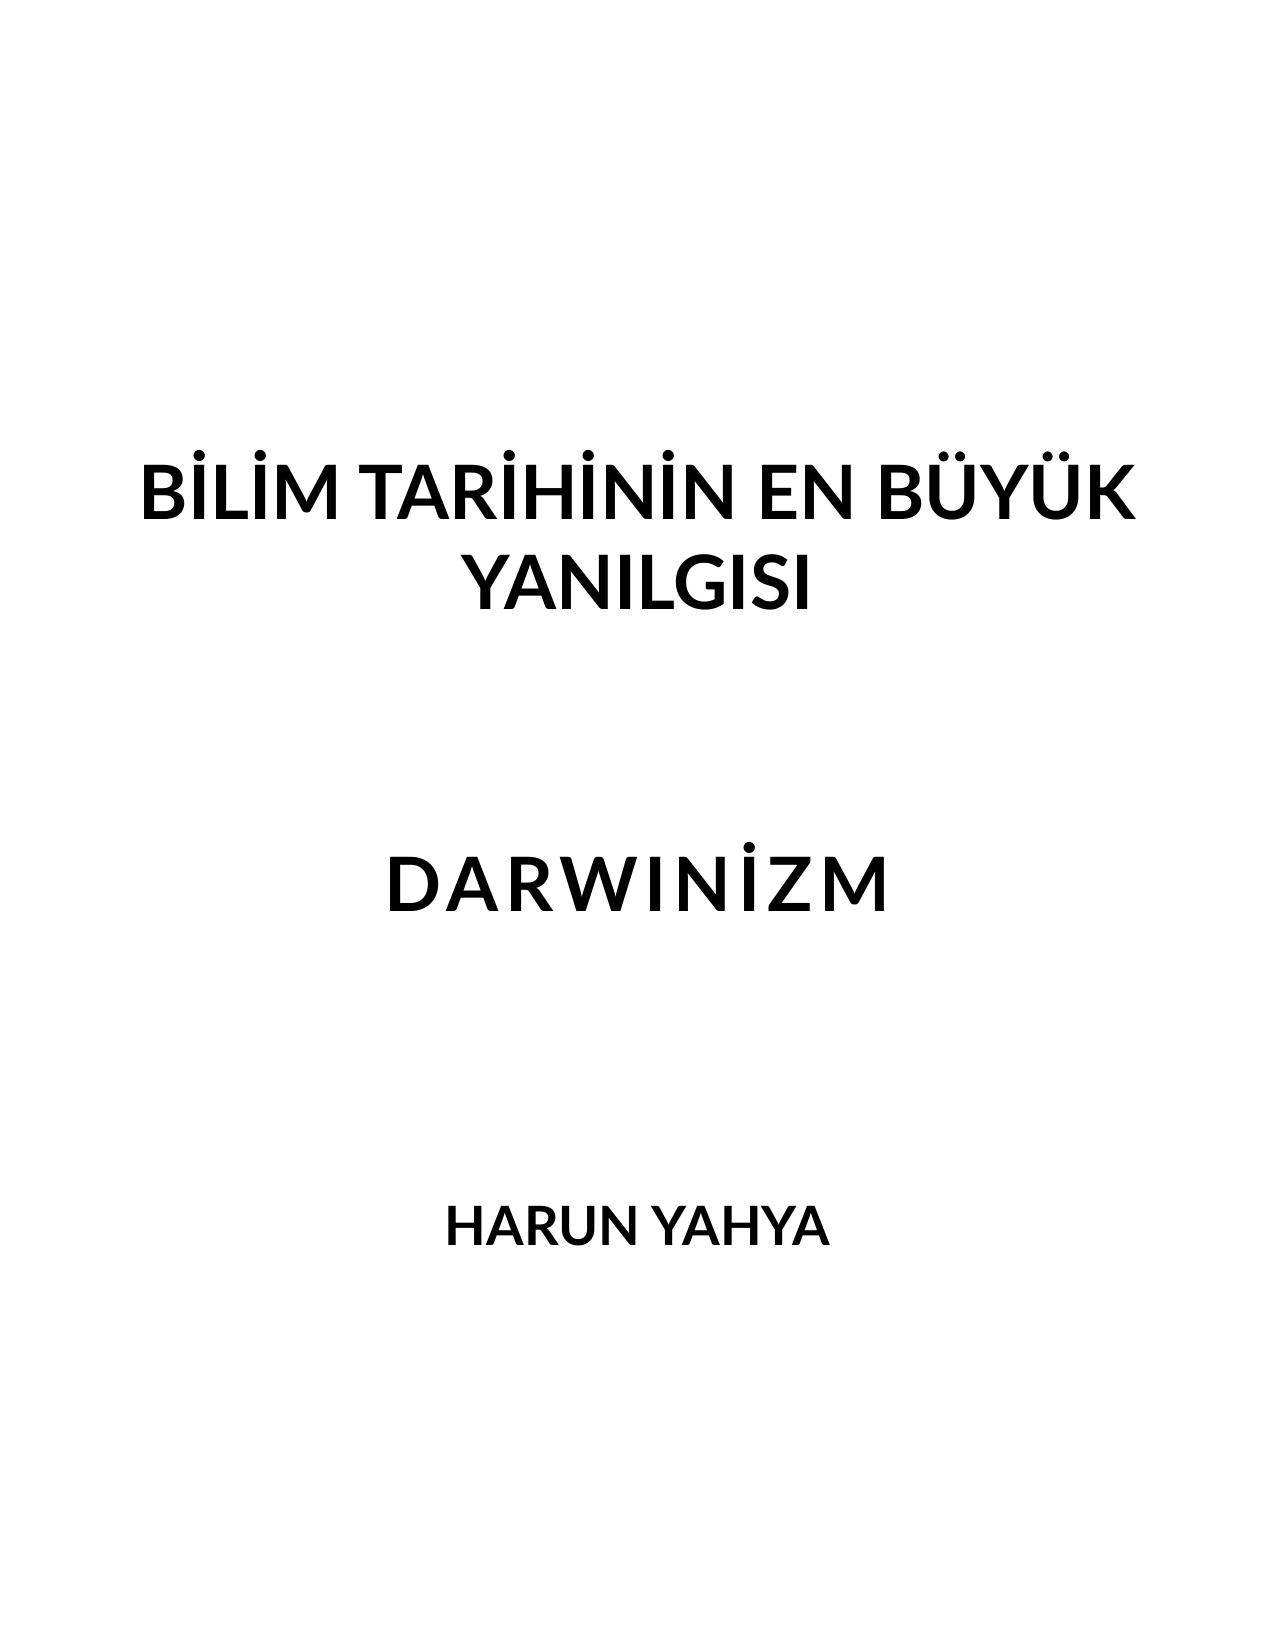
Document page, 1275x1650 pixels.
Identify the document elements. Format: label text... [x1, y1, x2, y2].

subtitle BİLİM TARİHİNİN EN BÜYÜK YANILGISI [112, 445, 1162, 625]
subtitle HARUN YAHYA [112, 1192, 1162, 1257]
subtitle DARWINİZM [112, 838, 1162, 928]
